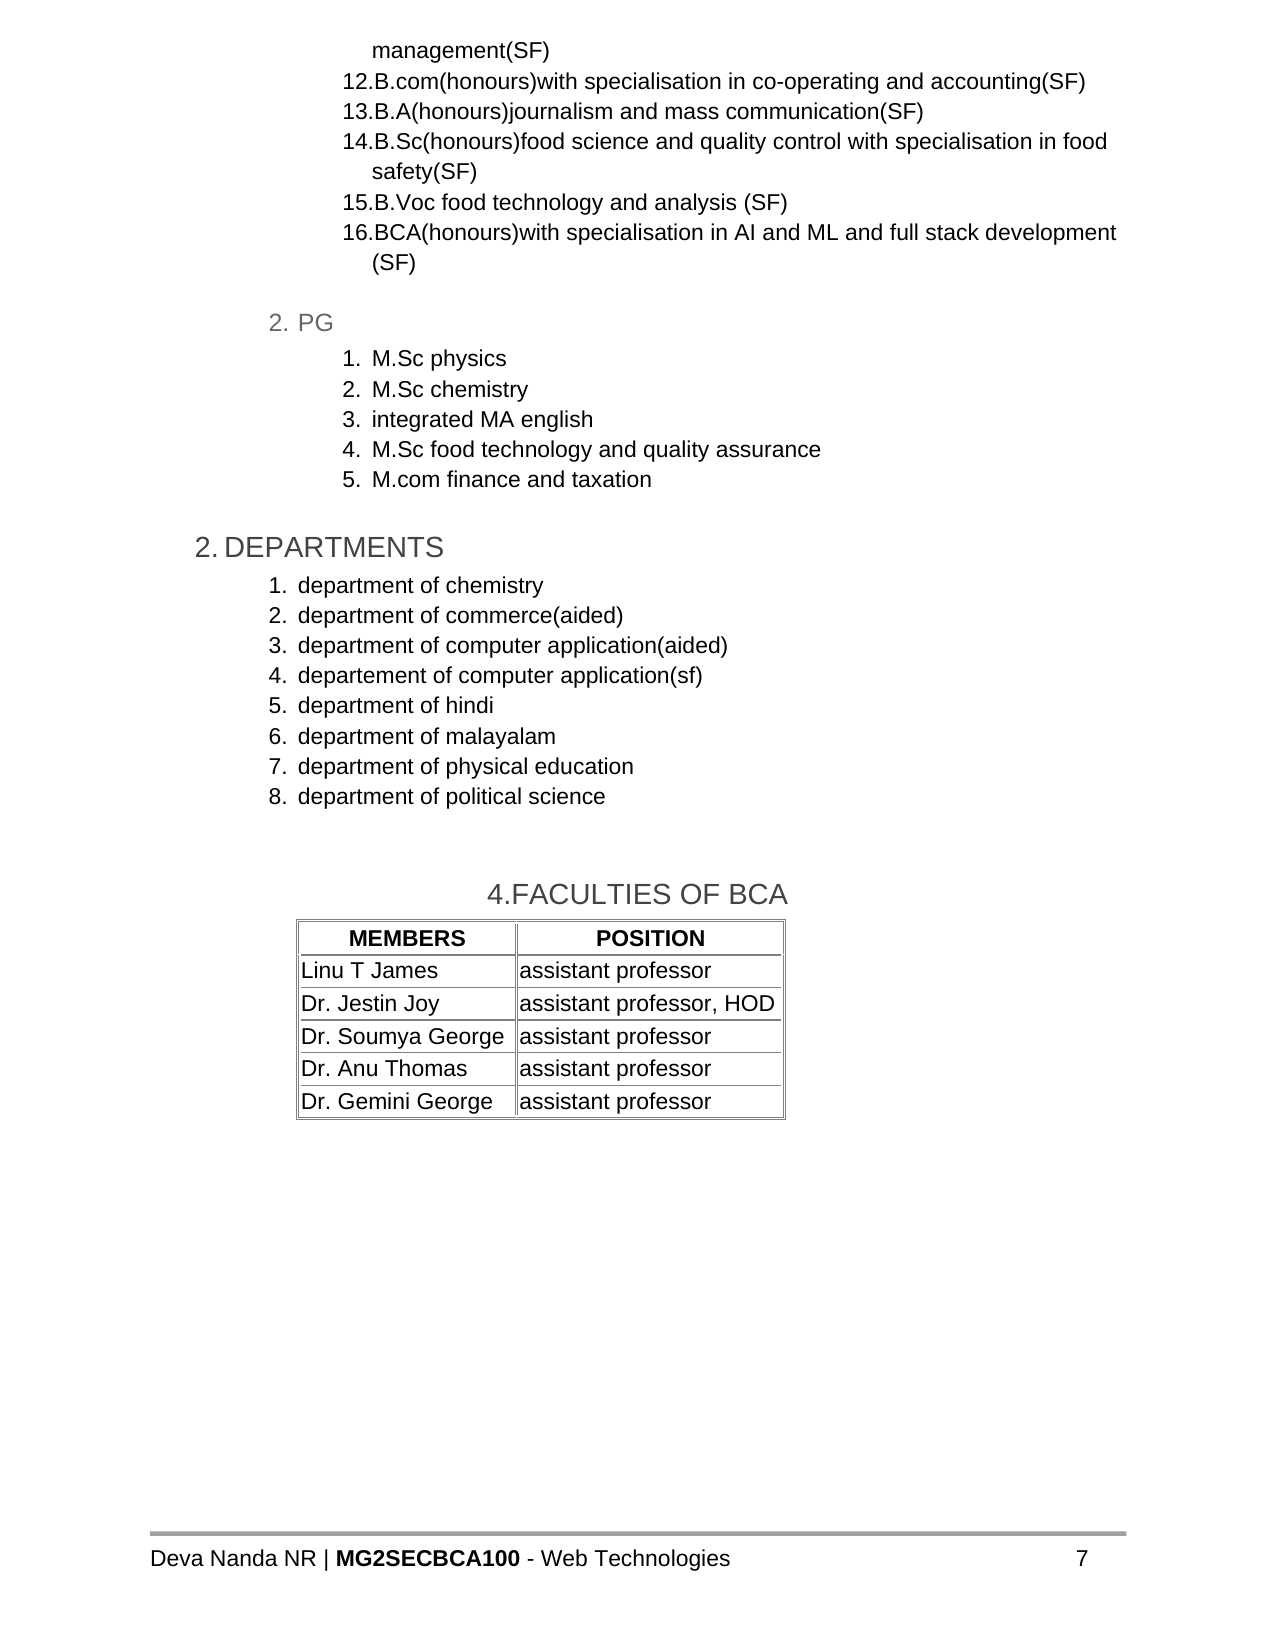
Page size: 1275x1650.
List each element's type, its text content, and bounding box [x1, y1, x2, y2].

table_cell assistant professor [516, 1085, 783, 1117]
subtitle PG [268, 308, 1125, 337]
table_cell assistant professor, HOD [518, 987, 783, 1019]
list BCA(honours)with specialisation in AI and ML and full stack development (SF) [342, 219, 1125, 275]
list department of malayalam [268, 723, 1125, 749]
list B.Voc food technology and analysis (SF) [342, 188, 1125, 215]
list department of political science [268, 783, 1125, 809]
list departement of computer application(sf) [268, 662, 1125, 689]
table_cell assistant professor [518, 1052, 783, 1084]
list department of commerce(aided) [268, 602, 1125, 628]
list department of hindi [268, 692, 1125, 719]
list B.com(honours)with specialisation in co-operating and accounting(SF) [342, 68, 1125, 94]
subtitle 4.FACULTIES OF BCA [150, 877, 1125, 910]
table_cell assistant professor [518, 954, 783, 987]
list department of computer application(aided) [268, 632, 1125, 658]
list M.com finance and taxation [342, 466, 1125, 493]
table_header MEMBERS [299, 922, 516, 954]
table_cell Dr. Gemini George [299, 1085, 516, 1117]
list management(SF) [342, 37, 1125, 64]
list B.A(honours)journalism and mass communication(SF) [342, 98, 1125, 124]
list department of chemistry [268, 572, 1125, 598]
list integrated MA english [342, 406, 1125, 432]
subtitle DEPARTMENTS [194, 530, 1125, 563]
list M.Sc physics [342, 345, 1125, 372]
list M.Sc chemistry [342, 376, 1125, 402]
table_cell Dr. Soumya George [299, 1019, 515, 1052]
table_cell Dr. Anu Thomas [299, 1052, 515, 1084]
list M.Sc food technology and quality assurance [342, 436, 1125, 462]
table_cell Dr. Jestin Joy [299, 987, 515, 1019]
table_cell assistant professor [518, 1019, 783, 1052]
table_header POSITION [516, 922, 783, 954]
list department of physical education [268, 753, 1125, 779]
list B.Sc(honours)food science and quality control with specialisation in food safety(SF) [342, 128, 1125, 185]
table_cell Linu T James [299, 954, 515, 987]
